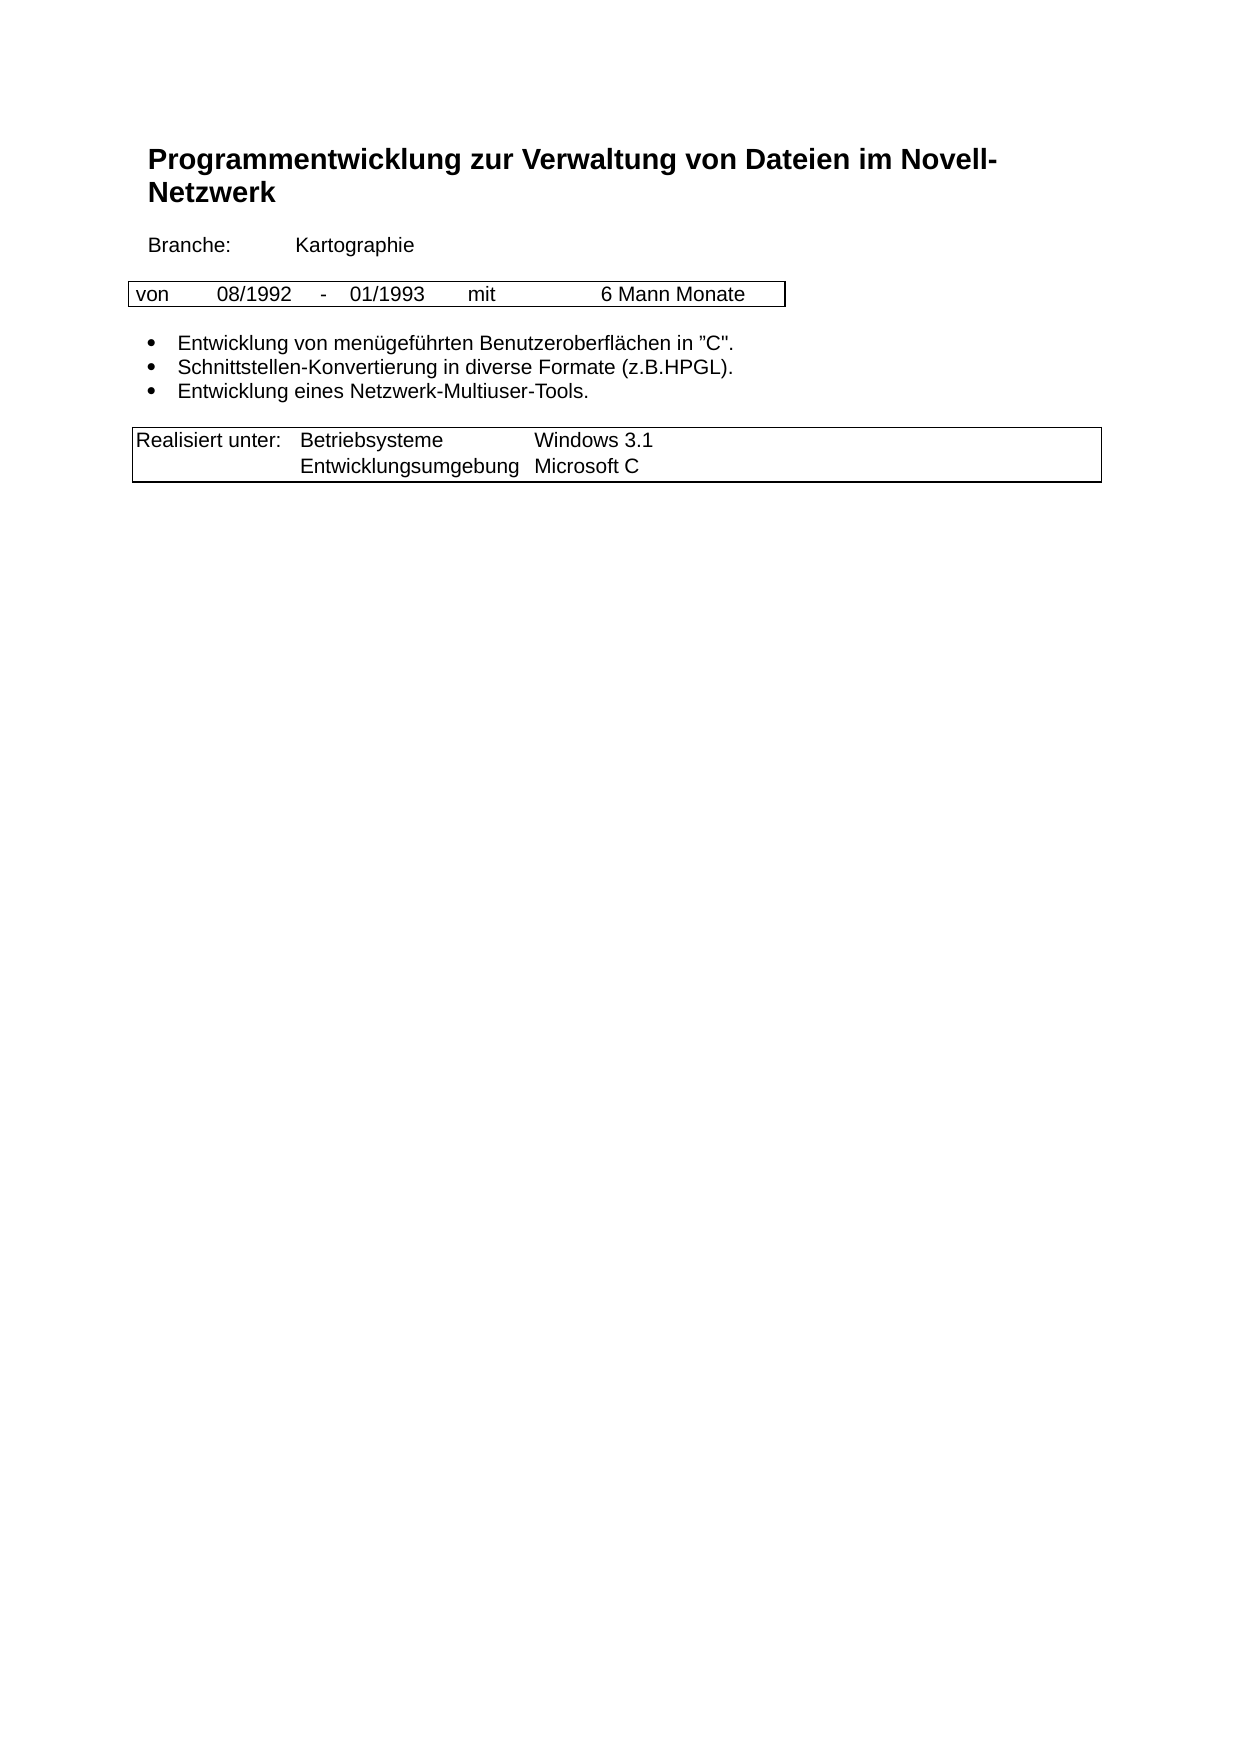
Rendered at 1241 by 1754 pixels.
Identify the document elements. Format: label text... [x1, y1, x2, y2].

list Schnittstellen-Konvertierung in diverse Formate (z.B.HPGL). [148, 355, 1110, 379]
list Entwicklung eines Netzwerk-Multiuser-Tools. [148, 379, 1110, 403]
table_header Realisiert unter: [133, 428, 297, 454]
table_header Betriebsysteme [297, 428, 531, 454]
list Entwicklung von menügeführten Benutzeroberflächen in ”C". [148, 331, 1110, 355]
table_header mit [460, 282, 593, 306]
table_cell Microsoft C [531, 454, 1101, 481]
table_header von [129, 282, 209, 306]
table_cell Entwicklungsumgebung [297, 454, 531, 481]
table_header 6 Mann Monate [593, 282, 784, 306]
subtitle Programmentwicklung zur Verwaltung von Dateien im Novell-Netzwerk [148, 142, 1110, 209]
table_header 01/1993 [342, 282, 460, 306]
table_header Windows 3.1 [531, 428, 1101, 454]
table_header - [313, 282, 342, 306]
table_header 08/1992 [209, 282, 313, 306]
text Branche: Kartographie [148, 233, 1110, 257]
table_cell [133, 454, 297, 481]
